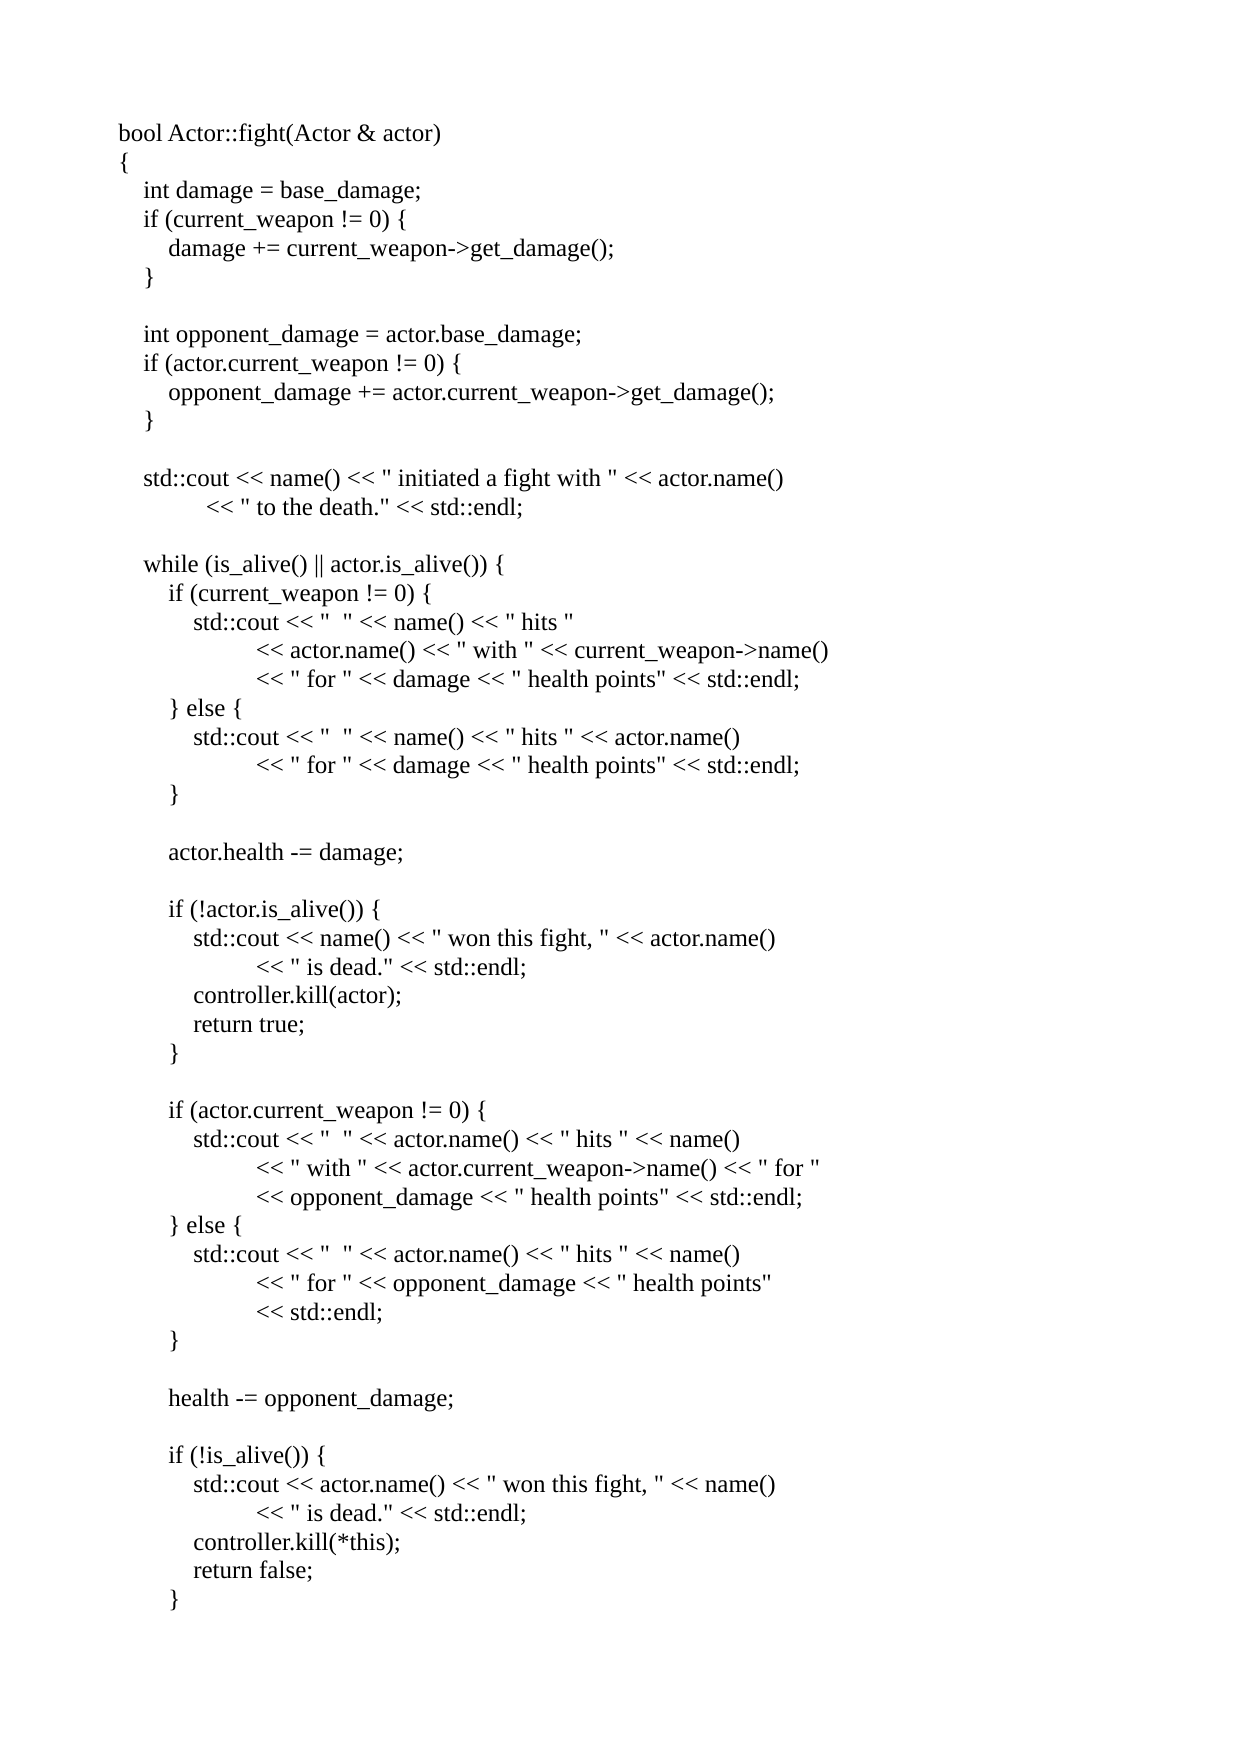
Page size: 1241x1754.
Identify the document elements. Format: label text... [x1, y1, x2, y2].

text actor.health -= damage; [118, 837, 1122, 866]
text std::cout << name() << " won this fight, " << actor.name() [118, 923, 1122, 952]
text if (actor.current_weapon != 0) { [118, 1096, 1122, 1124]
text int damage = base_damage; [118, 176, 1122, 204]
text if (current_weapon != 0) { [118, 204, 1122, 233]
text << opponent_damage << " health points" << std::endl; [118, 1182, 1122, 1211]
text return true; [118, 1009, 1122, 1038]
text << " with " << actor.current_weapon->name() << " for " [118, 1153, 1122, 1182]
text controller.kill(*this); [118, 1527, 1122, 1556]
text if (actor.current_weapon != 0) { [118, 348, 1122, 377]
text << " for " << damage << " health points" << std::endl; [118, 664, 1122, 693]
text << " is dead." << std::endl; [118, 1498, 1122, 1527]
text damage += current_weapon->get_damage(); [118, 233, 1122, 262]
text } [118, 1038, 1122, 1067]
text controller.kill(actor); [118, 981, 1122, 1009]
text } [118, 262, 1122, 291]
text } [118, 1584, 1122, 1613]
text bool Actor::fight(Actor & actor) [118, 118, 1122, 147]
text health -= opponent_damage; [118, 1383, 1122, 1412]
text while (is_alive() || actor.is_alive()) { [118, 549, 1122, 578]
text return false; [118, 1556, 1122, 1584]
text std::cout << actor.name() << " won this fight, " << name() [118, 1469, 1122, 1498]
text std::cout << name() << " initiated a fight with " << actor.name() [118, 463, 1122, 492]
text std::cout << " " << name() << " hits " << actor.name() [118, 722, 1122, 751]
text } [118, 1326, 1122, 1354]
text << " is dead." << std::endl; [118, 952, 1122, 981]
text << actor.name() << " with " << current_weapon->name() [118, 636, 1122, 664]
text if (current_weapon != 0) { [118, 578, 1122, 607]
text int opponent_damage = actor.base_damage; [118, 319, 1122, 348]
text } [118, 779, 1122, 808]
text } else { [118, 1211, 1122, 1239]
text { [118, 147, 1122, 176]
text if (!is_alive()) { [118, 1441, 1122, 1469]
text opponent_damage += actor.current_weapon->get_damage(); [118, 377, 1122, 406]
text std::cout << " " << name() << " hits " [118, 607, 1122, 636]
text << std::endl; [118, 1297, 1122, 1326]
text } [118, 406, 1122, 434]
text std::cout << " " << actor.name() << " hits " << name() [118, 1124, 1122, 1153]
text } else { [118, 693, 1122, 722]
text << " for " << opponent_damage << " health points" [118, 1268, 1122, 1297]
text << " for " << damage << " health points" << std::endl; [118, 751, 1122, 779]
text if (!actor.is_alive()) { [118, 894, 1122, 923]
text << " to the death." << std::endl; [118, 492, 1122, 521]
text std::cout << " " << actor.name() << " hits " << name() [118, 1239, 1122, 1268]
